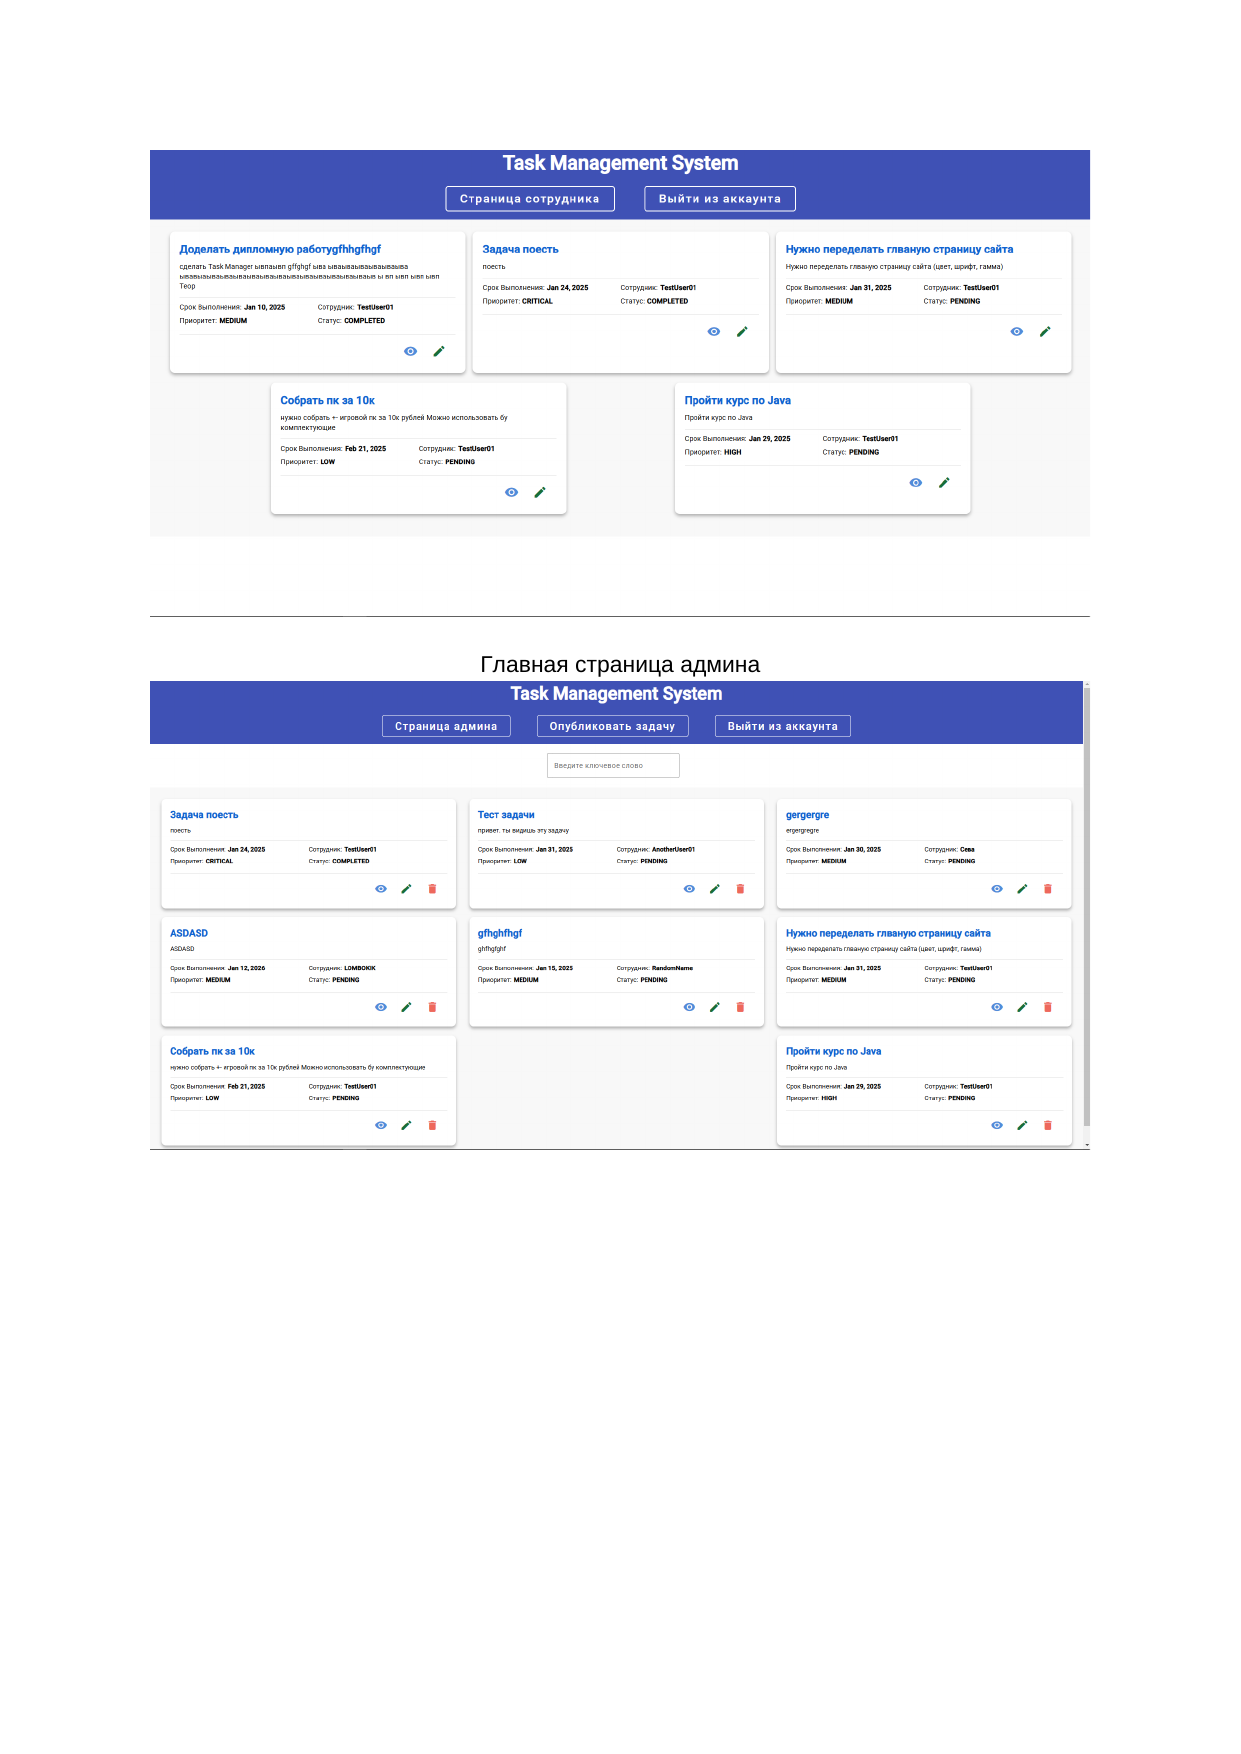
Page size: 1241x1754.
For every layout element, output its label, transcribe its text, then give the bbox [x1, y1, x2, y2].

picture [150, 681, 1091, 1150]
text Главная страница админа [150, 651, 1090, 677]
picture [150, 150, 1091, 617]
